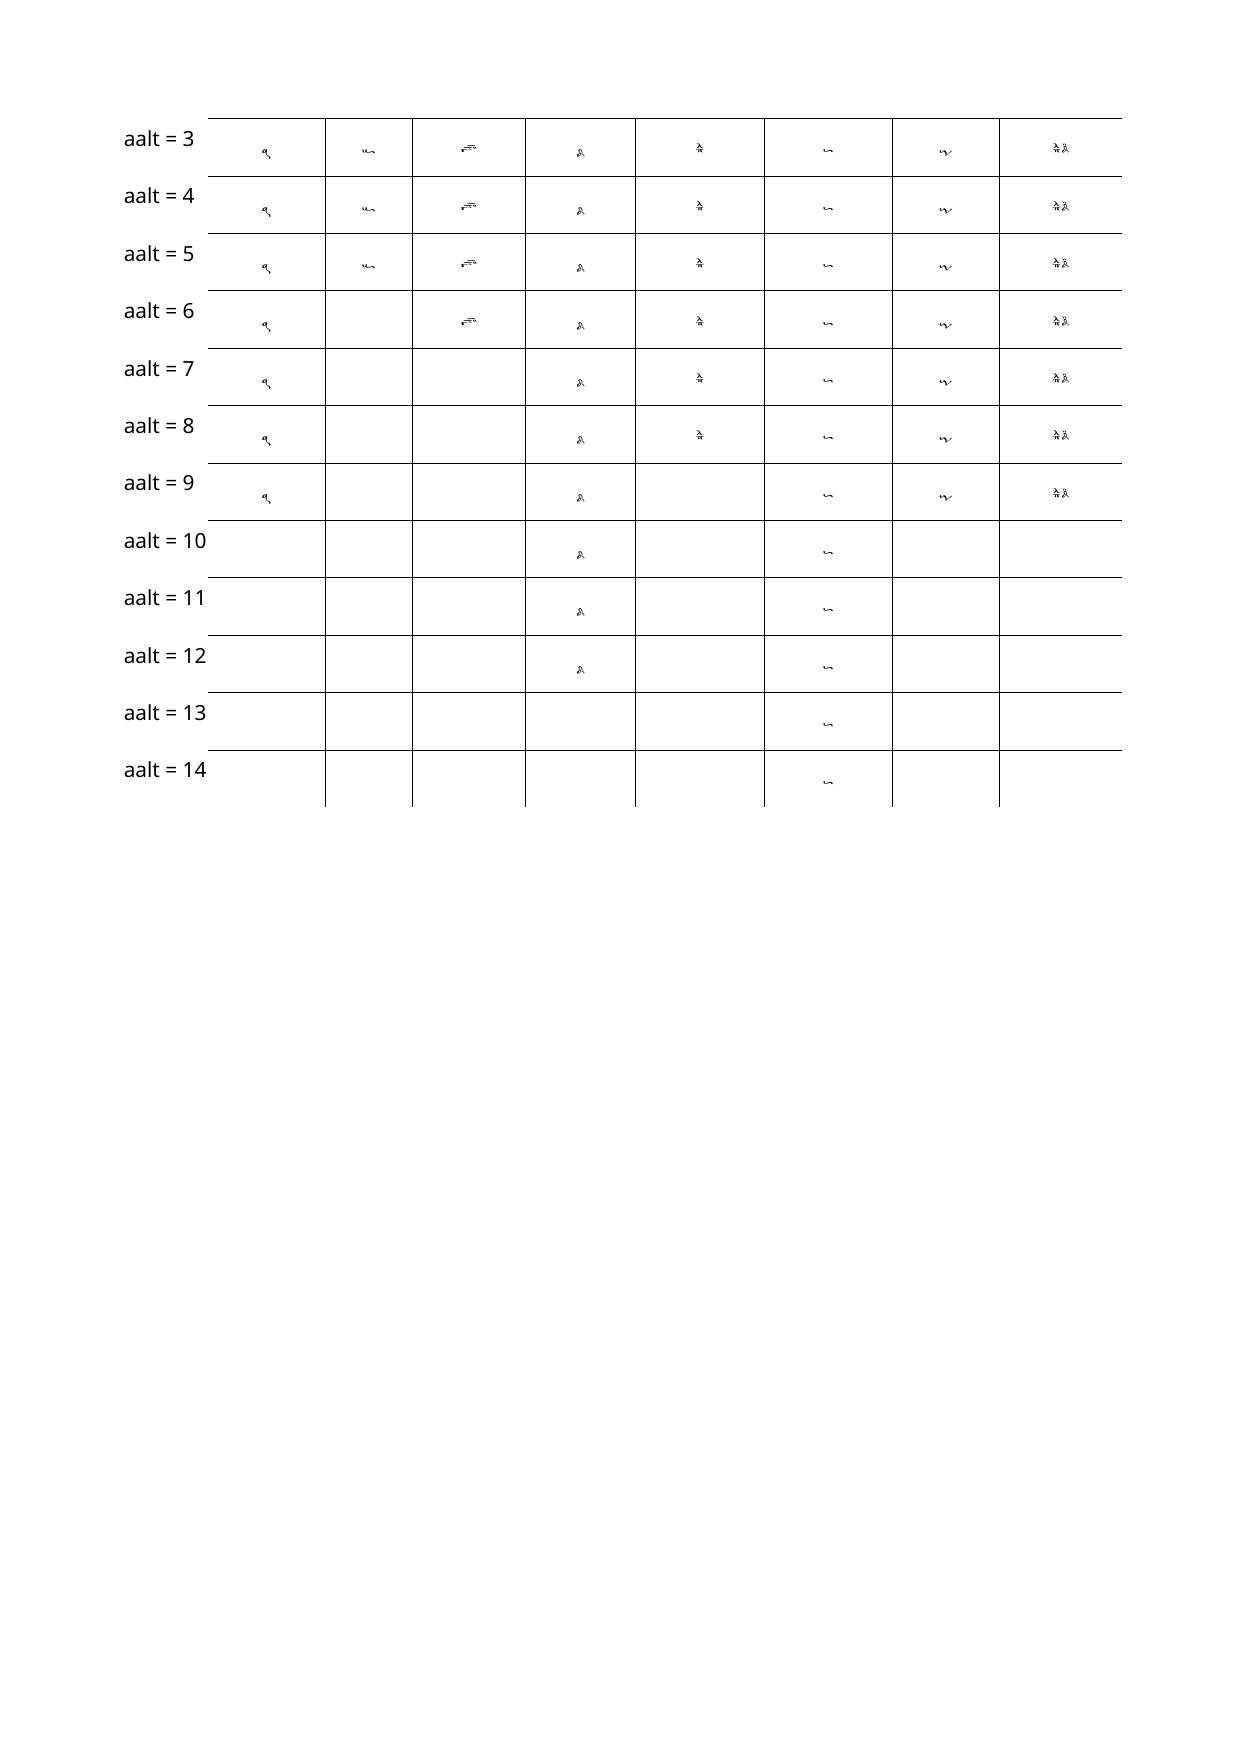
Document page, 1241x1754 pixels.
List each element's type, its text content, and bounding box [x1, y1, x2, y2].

table_cell [893, 693, 999, 749]
table_cell [326, 464, 412, 520]
table_cell aalt = 14 [118, 750, 208, 807]
table_cell 𝂥 [765, 119, 892, 176]
table_cell 𝂥 [765, 578, 892, 635]
table_cell 𝂱 [893, 234, 999, 290]
table_cell [1000, 751, 1122, 807]
table_cell 𝂤 [326, 177, 412, 233]
table_cell aalt = 13 [118, 692, 208, 749]
table_cell [326, 636, 412, 692]
table_cell 𝂱 [893, 349, 999, 405]
table_cell 𝂦 [413, 234, 525, 290]
table_cell aalt = 3 [118, 118, 208, 176]
table_cell 𝂣 [208, 119, 325, 176]
table_cell aalt = 7 [118, 348, 208, 405]
table_cell 𝂦 [413, 291, 525, 348]
table_cell 𝂣 [208, 349, 325, 405]
table_cell 𝂳 [1000, 234, 1122, 290]
table_cell [636, 693, 764, 749]
table_cell 𝂱 [893, 119, 999, 176]
table_cell aalt = 11 [118, 577, 208, 635]
table_cell 𝂨 [526, 578, 635, 635]
table_cell 𝂣 [208, 406, 325, 462]
table_cell [326, 751, 412, 807]
table_cell 𝂨 [526, 291, 635, 348]
table_cell 𝂥 [765, 234, 892, 290]
table_cell 𝂣 [208, 464, 325, 520]
table_cell [893, 636, 999, 692]
table_cell 𝂳 [1000, 349, 1122, 405]
table_cell [208, 578, 325, 635]
table_cell 𝂨 [526, 177, 635, 233]
table_cell 𝂥 [765, 521, 892, 577]
table_cell 𝂥 [765, 406, 892, 462]
table_cell [208, 751, 325, 807]
table_cell 𝂫 [636, 119, 764, 176]
table_cell [526, 693, 635, 749]
table_cell 𝂣 [208, 291, 325, 348]
table_cell 𝂥 [765, 464, 892, 520]
table_cell [208, 693, 325, 749]
table_cell 𝂨 [526, 406, 635, 462]
table_cell [1000, 636, 1122, 692]
table_cell 𝂤 [326, 234, 412, 290]
table_cell [636, 578, 764, 635]
table_cell [893, 521, 999, 577]
table_cell [413, 693, 525, 749]
table_cell [413, 406, 525, 462]
table_cell 𝂨 [526, 349, 635, 405]
table_cell 𝂳 [1000, 464, 1122, 520]
table_cell [326, 578, 412, 635]
table_cell 𝂨 [526, 521, 635, 577]
table_cell 𝂫 [636, 291, 764, 348]
table_cell 𝂨 [526, 234, 635, 290]
table_cell 𝂫 [636, 406, 764, 462]
table_cell [208, 636, 325, 692]
table_cell [413, 521, 525, 577]
table_cell [326, 349, 412, 405]
table_cell [413, 578, 525, 635]
table_cell [208, 521, 325, 577]
table_cell 𝂨 [526, 464, 635, 520]
table_cell 𝂫 [636, 234, 764, 290]
table_cell [636, 751, 764, 807]
table_cell aalt = 4 [118, 176, 208, 233]
table_cell 𝂫 [636, 177, 764, 233]
table_cell [893, 578, 999, 635]
table_cell 𝂥 [765, 636, 892, 692]
table_cell 𝂳 [1000, 119, 1122, 176]
table_cell 𝂥 [765, 291, 892, 348]
table_cell 𝂦 [413, 119, 525, 176]
table_cell 𝂱 [893, 291, 999, 348]
table_cell [413, 464, 525, 520]
table_cell [1000, 578, 1122, 635]
table_cell 𝂣 [208, 234, 325, 290]
table_cell [326, 406, 412, 462]
table_cell [636, 521, 764, 577]
table_cell aalt = 6 [118, 290, 208, 348]
table_cell 𝂣 [208, 177, 325, 233]
table_cell 𝂨 [526, 636, 635, 692]
table_cell aalt = 5 [118, 233, 208, 290]
table_cell 𝂱 [893, 406, 999, 462]
table_cell [326, 521, 412, 577]
table_cell aalt = 8 [118, 405, 208, 462]
table_cell [526, 751, 635, 807]
table_cell 𝂥 [765, 751, 892, 807]
table_cell 𝂱 [893, 177, 999, 233]
table_cell [636, 636, 764, 692]
table_cell 𝂥 [765, 693, 892, 749]
table_cell 𝂳 [1000, 406, 1122, 462]
table_cell [893, 751, 999, 807]
table_cell 𝂥 [765, 177, 892, 233]
table_cell aalt = 10 [118, 520, 208, 577]
table_cell 𝂱 [893, 464, 999, 520]
table_cell 𝂳 [1000, 291, 1122, 348]
table_cell aalt = 9 [118, 463, 208, 520]
table_cell 𝂳 [1000, 177, 1122, 233]
table_cell 𝂦 [413, 177, 525, 233]
table_cell [636, 464, 764, 520]
table_cell [413, 751, 525, 807]
table_cell aalt = 12 [118, 635, 208, 692]
table_cell [413, 349, 525, 405]
table_cell 𝂫 [636, 349, 764, 405]
table_cell [1000, 521, 1122, 577]
table_cell [413, 636, 525, 692]
table_cell [326, 291, 412, 348]
table_cell 𝂤 [326, 119, 412, 176]
table_cell 𝂥 [765, 349, 892, 405]
table_cell [1000, 693, 1122, 749]
table_cell 𝂨 [526, 119, 635, 176]
table_cell [326, 693, 412, 749]
